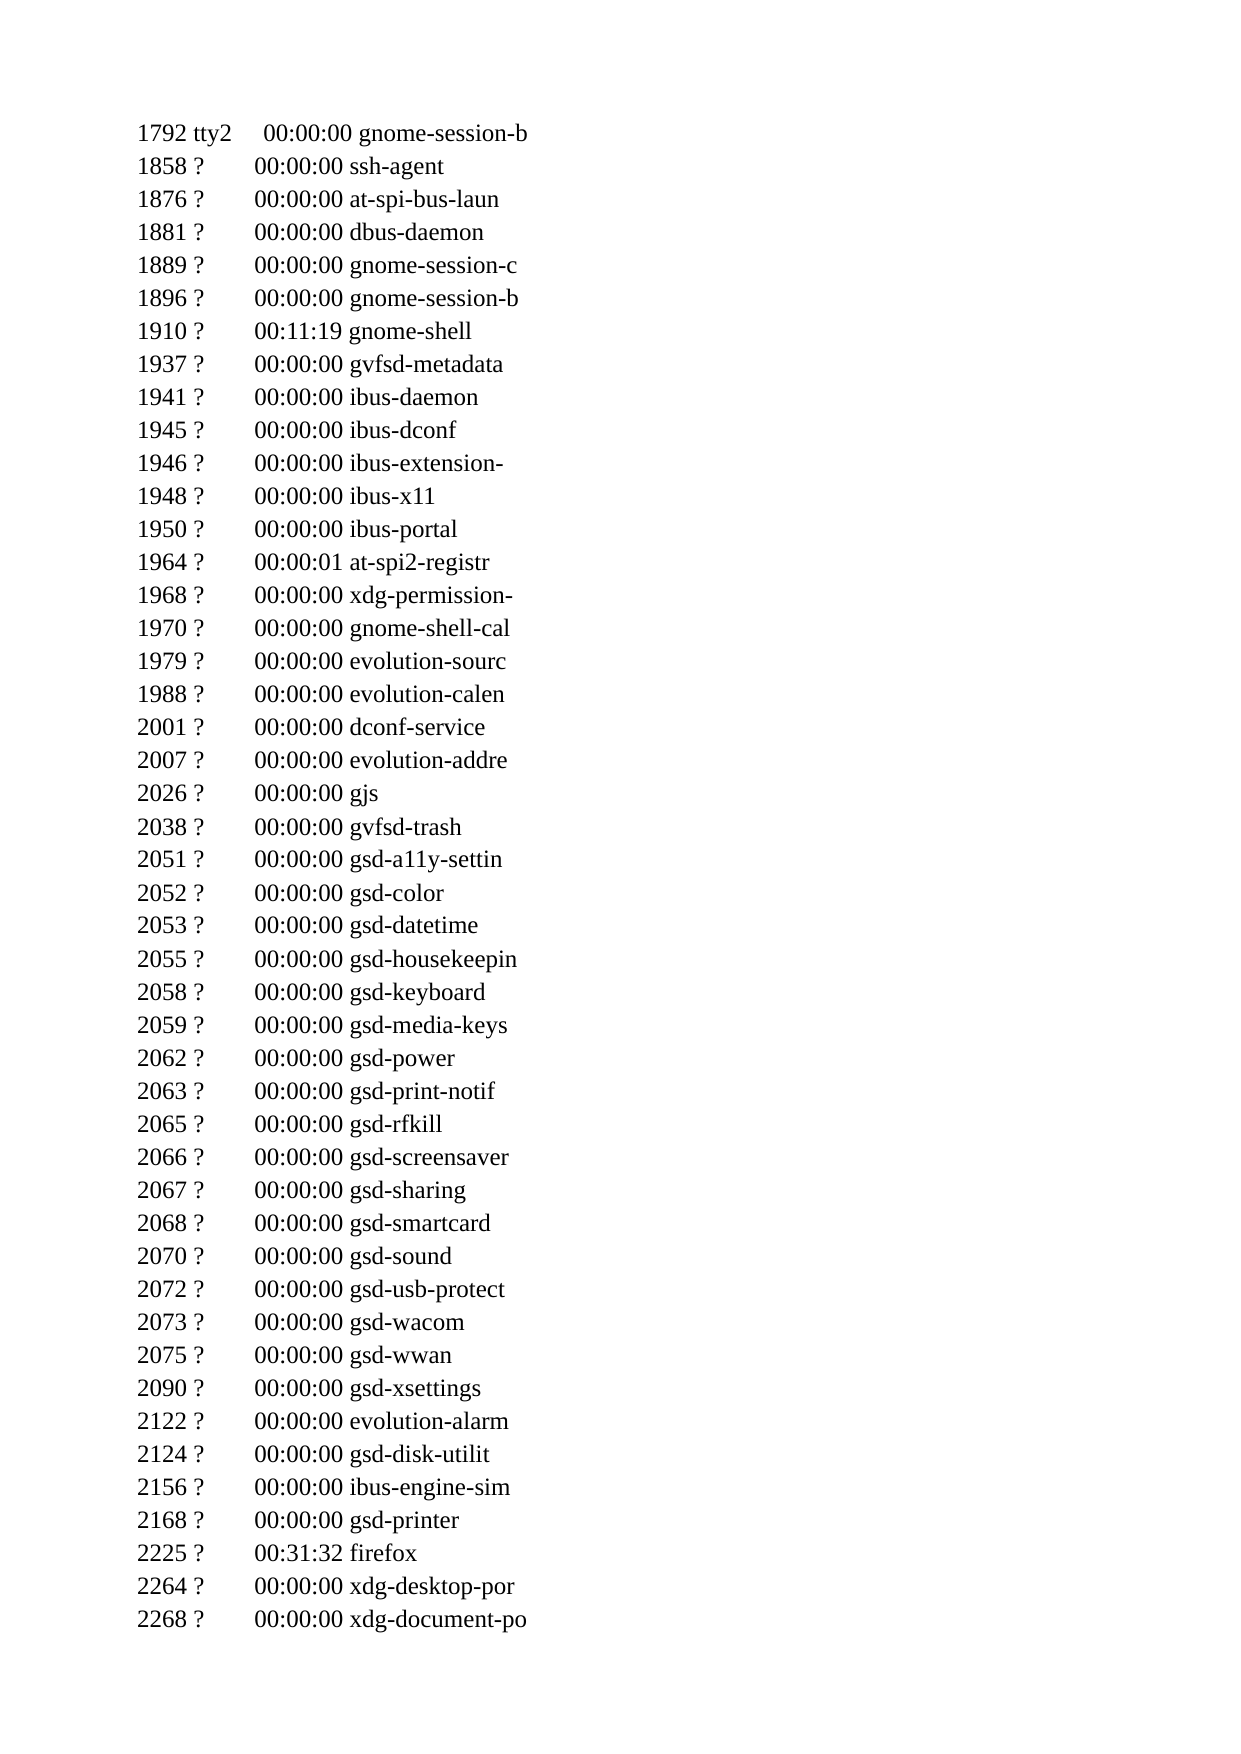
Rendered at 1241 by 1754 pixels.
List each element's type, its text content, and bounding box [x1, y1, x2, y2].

text 2065 ? 00:00:00 gsd-rfkill [118, 1109, 1122, 1137]
text 2038 ? 00:00:00 gvfsd-trash [118, 812, 1122, 840]
text 2072 ? 00:00:00 gsd-usb-protect [118, 1274, 1122, 1303]
text 1876 ? 00:00:00 at-spi-bus-laun [118, 184, 1122, 213]
text 2124 ? 00:00:00 gsd-disk-utilit [118, 1439, 1122, 1468]
text 1948 ? 00:00:00 ibus-x11 [118, 481, 1122, 510]
text 1792 tty2 00:00:00 gnome-session-b [118, 118, 1122, 147]
text 2053 ? 00:00:00 gsd-datetime [118, 911, 1122, 939]
text 1910 ? 00:11:19 gnome-shell [118, 316, 1122, 345]
text 1968 ? 00:00:00 xdg-permission- [118, 580, 1122, 609]
text 2063 ? 00:00:00 gsd-print-notif [118, 1076, 1122, 1104]
text 2067 ? 00:00:00 gsd-sharing [118, 1175, 1122, 1203]
text 1946 ? 00:00:00 ibus-extension- [118, 448, 1122, 477]
text 2066 ? 00:00:00 gsd-screensaver [118, 1142, 1122, 1171]
text 2070 ? 00:00:00 gsd-sound [118, 1241, 1122, 1269]
text 2001 ? 00:00:00 dconf-service [118, 712, 1122, 741]
text 2068 ? 00:00:00 gsd-smartcard [118, 1208, 1122, 1237]
text 1858 ? 00:00:00 ssh-agent [118, 151, 1122, 180]
text 2264 ? 00:00:00 xdg-desktop-por [118, 1571, 1122, 1600]
text 1964 ? 00:00:01 at-spi2-registr [118, 547, 1122, 576]
text 1937 ? 00:00:00 gvfsd-metadata [118, 349, 1122, 378]
text 2156 ? 00:00:00 ibus-engine-sim [118, 1472, 1122, 1501]
text 2059 ? 00:00:00 gsd-media-keys [118, 1010, 1122, 1038]
text 2051 ? 00:00:00 gsd-a11y-settin [118, 844, 1122, 873]
text 2075 ? 00:00:00 gsd-wwan [118, 1340, 1122, 1369]
text 1881 ? 00:00:00 dbus-daemon [118, 217, 1122, 246]
text 2268 ? 00:00:00 xdg-document-po [118, 1604, 1122, 1633]
text 2168 ? 00:00:00 gsd-printer [118, 1505, 1122, 1534]
text 1889 ? 00:00:00 gnome-session-c [118, 250, 1122, 279]
text 1941 ? 00:00:00 ibus-daemon [118, 382, 1122, 411]
text 1979 ? 00:00:00 evolution-sourc [118, 646, 1122, 675]
text 1988 ? 00:00:00 evolution-calen [118, 679, 1122, 708]
text 2026 ? 00:00:00 gjs [118, 778, 1122, 807]
text 1945 ? 00:00:00 ibus-dconf [118, 415, 1122, 444]
text 2073 ? 00:00:00 gsd-wacom [118, 1307, 1122, 1336]
text 2055 ? 00:00:00 gsd-housekeepin [118, 944, 1122, 972]
text 1950 ? 00:00:00 ibus-portal [118, 514, 1122, 543]
text 2225 ? 00:31:32 firefox [118, 1538, 1122, 1567]
text 1896 ? 00:00:00 gnome-session-b [118, 283, 1122, 312]
text 2052 ? 00:00:00 gsd-color [118, 878, 1122, 906]
text 1970 ? 00:00:00 gnome-shell-cal [118, 613, 1122, 642]
text 2007 ? 00:00:00 evolution-addre [118, 746, 1122, 774]
text 2090 ? 00:00:00 gsd-xsettings [118, 1373, 1122, 1402]
text 2058 ? 00:00:00 gsd-keyboard [118, 977, 1122, 1005]
text 2062 ? 00:00:00 gsd-power [118, 1043, 1122, 1071]
text 2122 ? 00:00:00 evolution-alarm [118, 1406, 1122, 1435]
